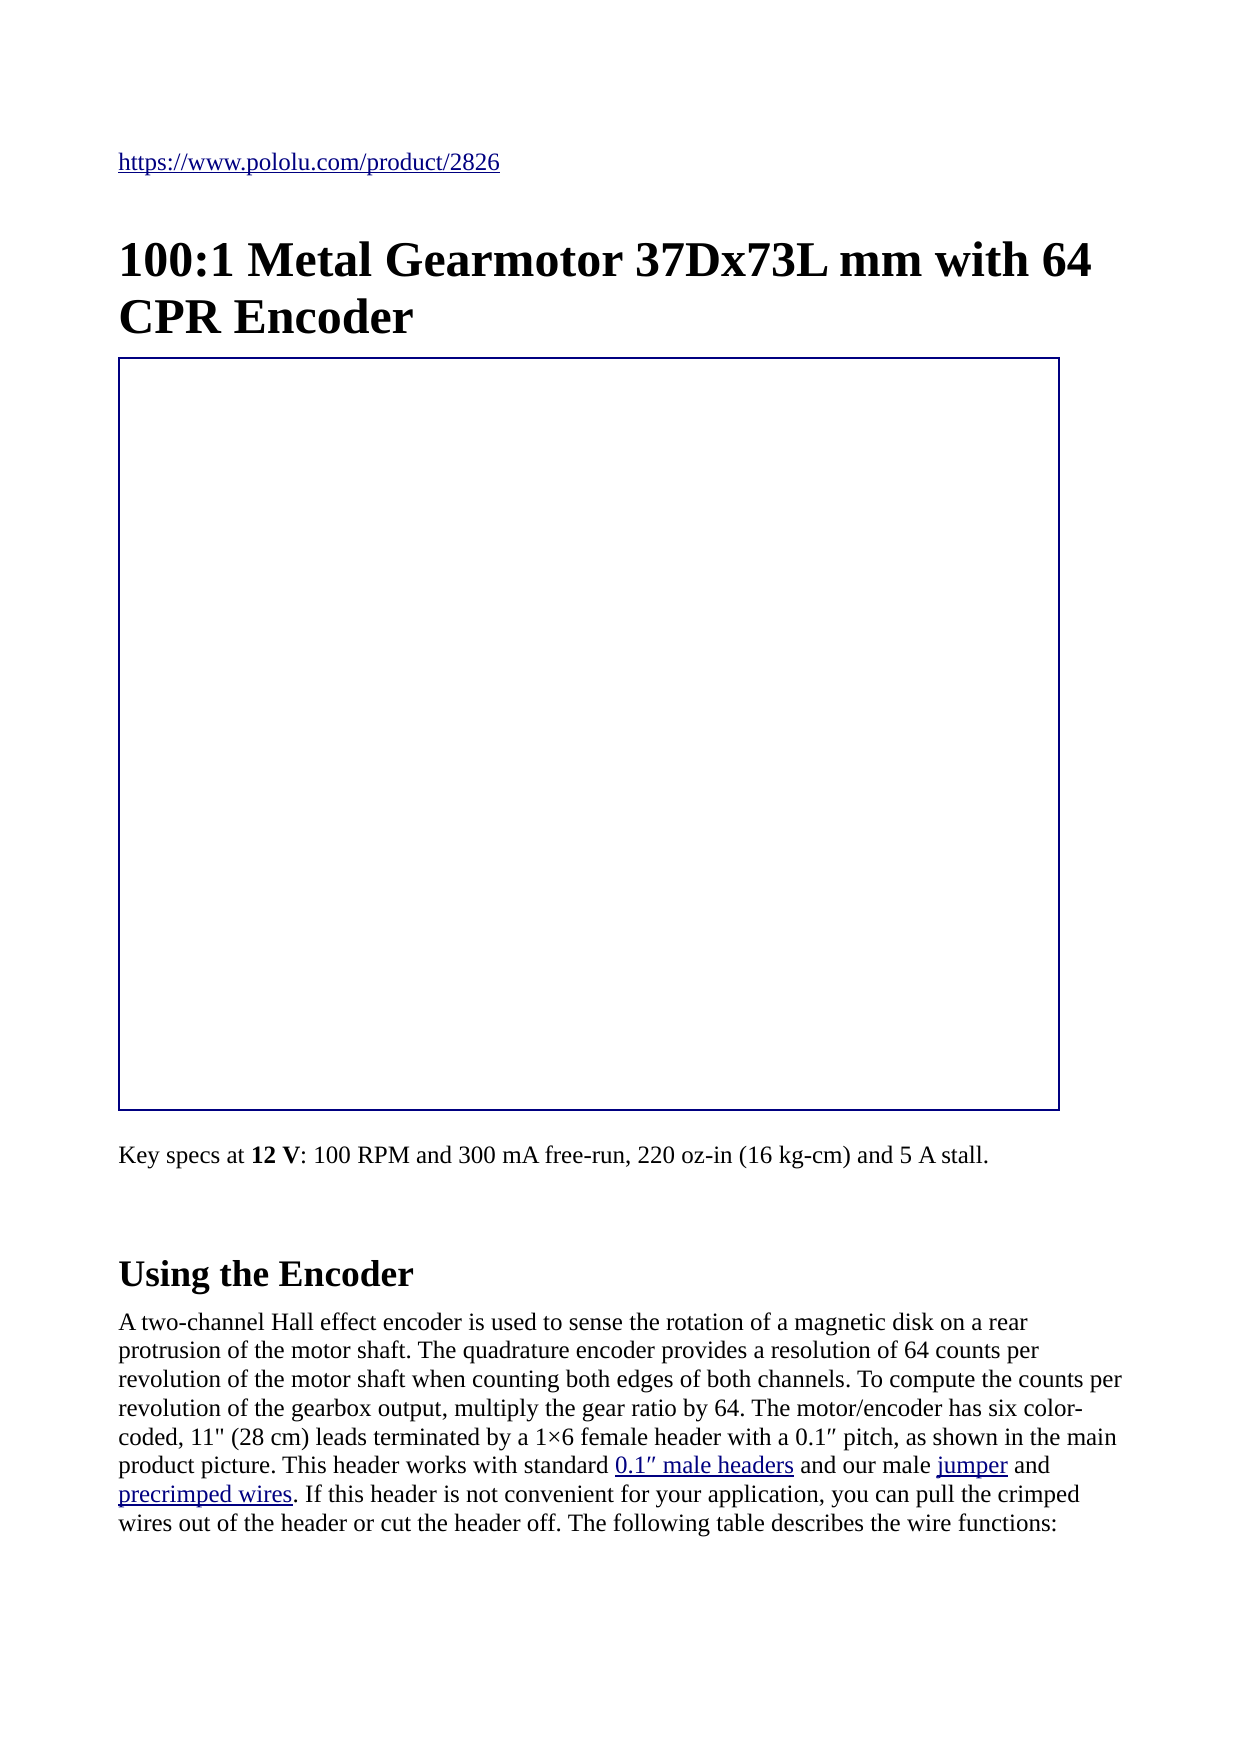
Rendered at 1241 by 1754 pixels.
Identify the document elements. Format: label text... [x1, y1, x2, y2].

text Key specs at 12 V: 100 RPM and 300 mA free-run, 220 oz-in (16 kg-cm) and 5 A stall. [118, 1140, 1122, 1168]
subtitle Using the Encoder [118, 1251, 1122, 1294]
text https://www.pololu.com/product/2826 [118, 147, 1122, 176]
subtitle 100:1 Metal Gearmotor 37Dx73L mm with 64 CPR Encoder [118, 229, 1122, 344]
text A two-channel Hall effect encoder is used to sense the rotation of a magnetic disk on a rear protrusion of the motor shaft. The quadrature encoder provides a resolution of 64 counts per revolution of the motor shaft when counting both edges of both channels. To compute the counts per revolution of the gearbox output, multiply the gear ratio by 64. The motor/encoder has six color-coded, 11" (28 cm) leads terminated by a 1×6 female header with a 0.1″ pitch, as shown in the main product picture. This header works with standard 0.1″ male headers and our male jumper and precrimped wires. If this header is not convenient for your application, you can pull the crimped wires out of the header or cut the header off. The following table describes the wire functions: [118, 1307, 1122, 1537]
